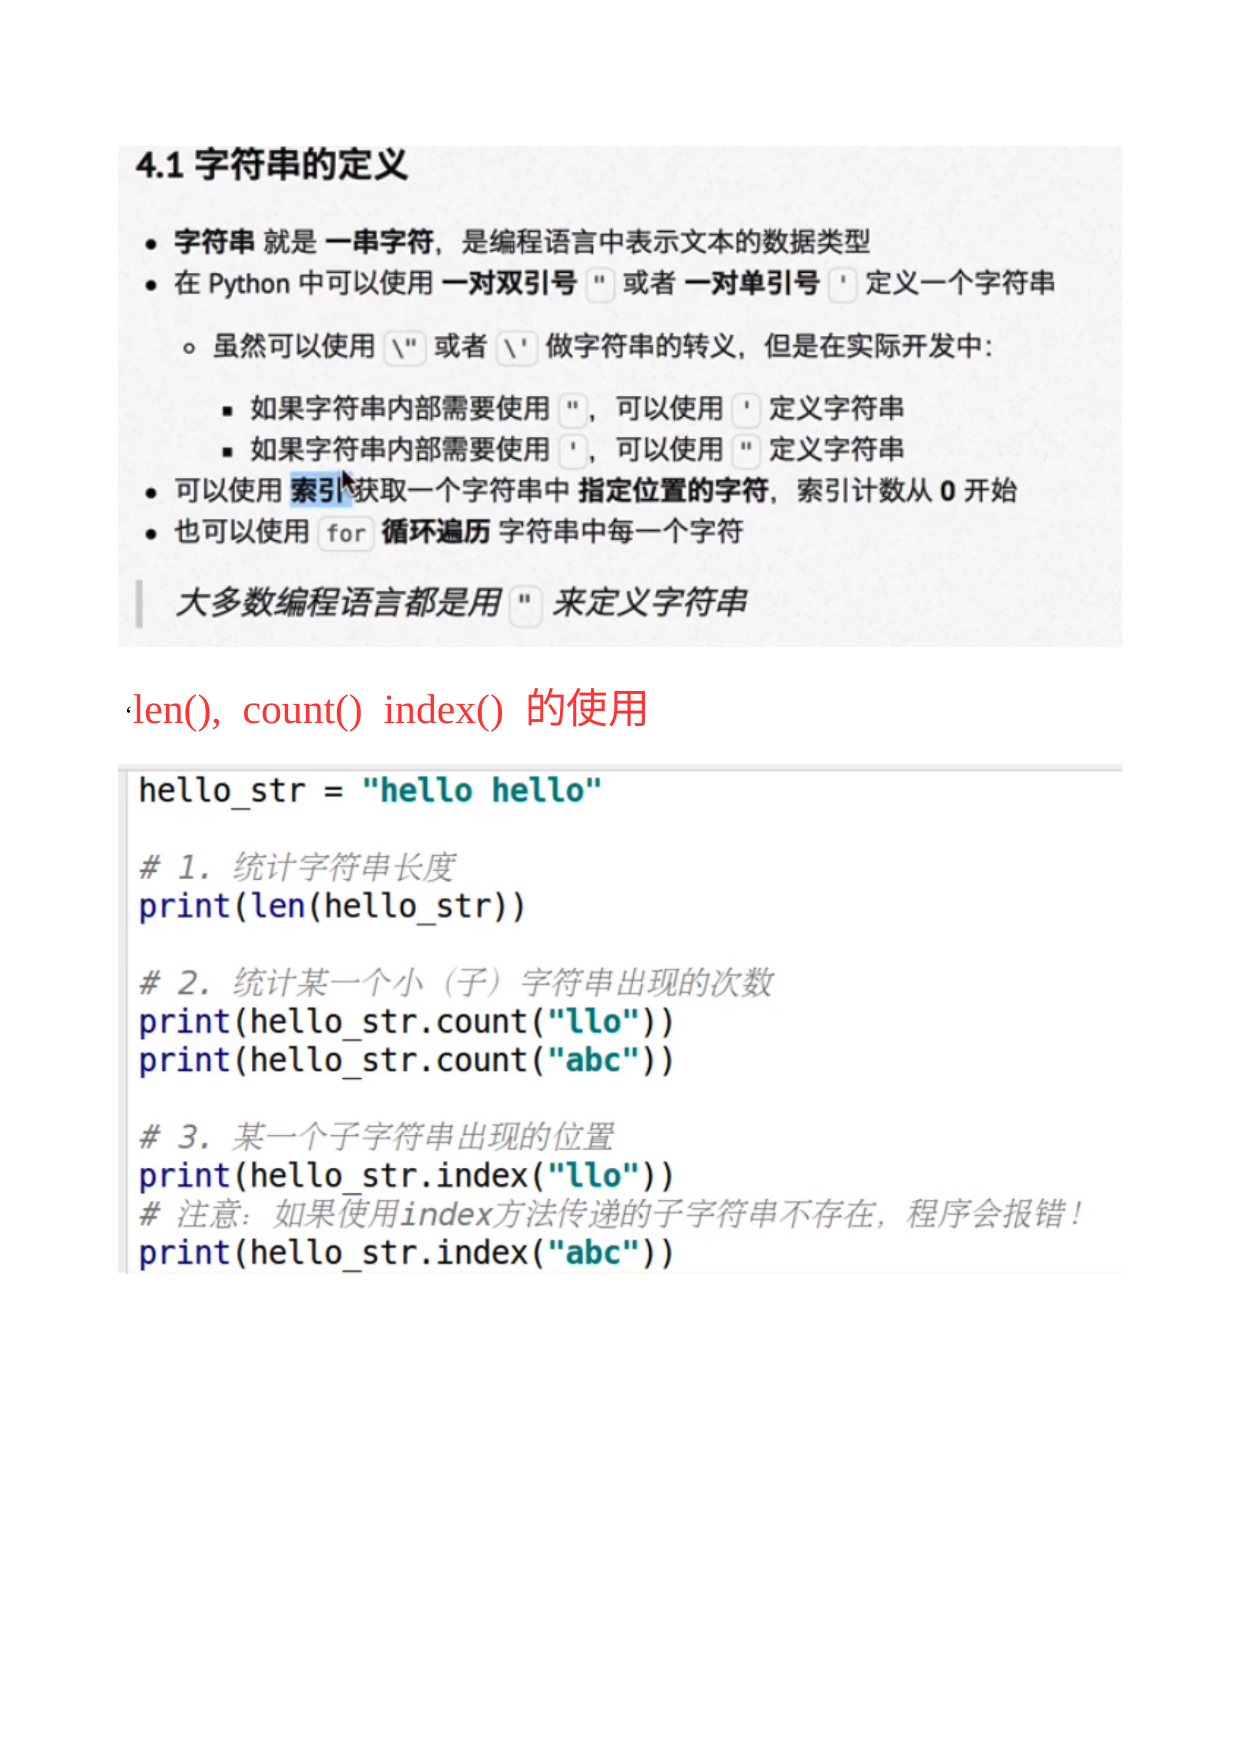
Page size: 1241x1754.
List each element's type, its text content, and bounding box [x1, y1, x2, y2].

picture [118, 146, 1123, 647]
text ‘len(), count() index() 的使用 [118, 675, 1122, 736]
picture [118, 764, 1123, 1274]
